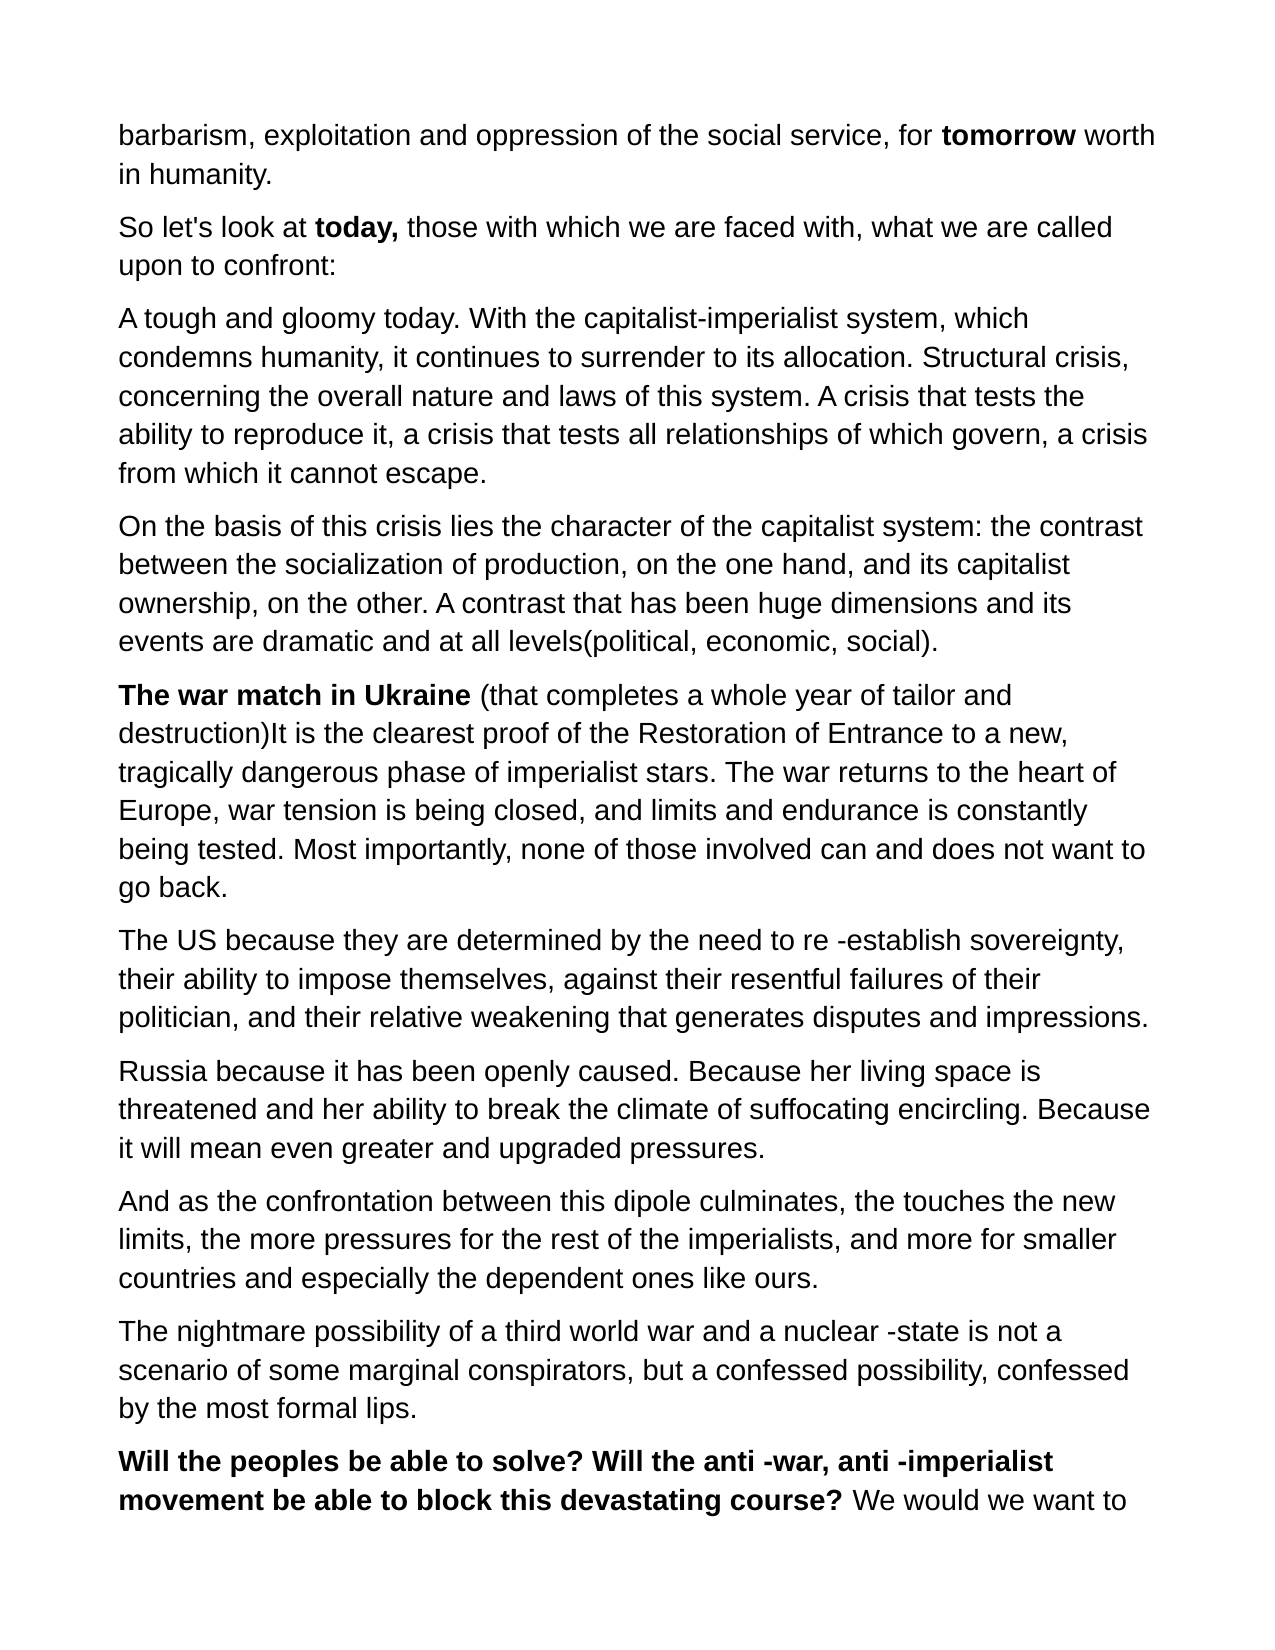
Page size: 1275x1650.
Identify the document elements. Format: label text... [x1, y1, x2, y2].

text And as the confrontation between this dipole culminates, the touches the new limits, the more pressures for the rest of the imperialists, and more for smaller countries and especially the dependent ones like ours. [118, 1184, 1157, 1294]
text Will the peoples be able to solve? Will the anti -war, anti -imperialist movement be able to block this devastating course? We would we want to [118, 1444, 1157, 1516]
text The war match in Ukraine (that completes a whole year of tailor and destruction)It is the clearest proof of the Restoration of Entrance to a new, tragically dangerous phase of imperialist stars. The war returns to the heart of Europe, war tension is being closed, and limits and endurance is constantly being tested. Most importantly, none of those involved can and does not want to go back. [118, 677, 1157, 904]
text The US because they are determined by the need to re -establish sovereignty, their ability to impose themselves, against their resentful failures of their politician, and their relative weakening that generates disputes and impressions. [118, 923, 1157, 1034]
text barbarism, exploitation and oppression of the social service, for tomorrow worth in humanity. [118, 118, 1157, 190]
text Russia because it has been openly caused. Because her living space is threatened and her ability to break the climate of suffocating encircling. Because it will mean even greater and upgraded pressures. [118, 1053, 1157, 1164]
text The nightmare possibility of a third world war and a nuclear -state is not a scenario of some marginal conspirators, but a confessed possibility, confessed by the most formal lips. [118, 1314, 1157, 1424]
text On the basis of this crisis lies the character of the capitalist system: the contrast between the socialization of production, on the one hand, and its capitalist ownership, on the other. A contrast that has been huge dimensions and its events are dramatic and at all levels(political, economic, social). [118, 509, 1157, 658]
text A tough and gloomy today. With the capitalist-imperialist system, which condemns humanity, it continues to surrender to its allocation. Structural crisis, concerning the overall nature and laws of this system. A crisis that tests the ability to reproduce it, a crisis that tests all relationships of which govern, a crisis from which it cannot escape. [118, 301, 1157, 489]
text So let's look at today, those with which we are faced with, what we are called upon to confront: [118, 210, 1157, 282]
